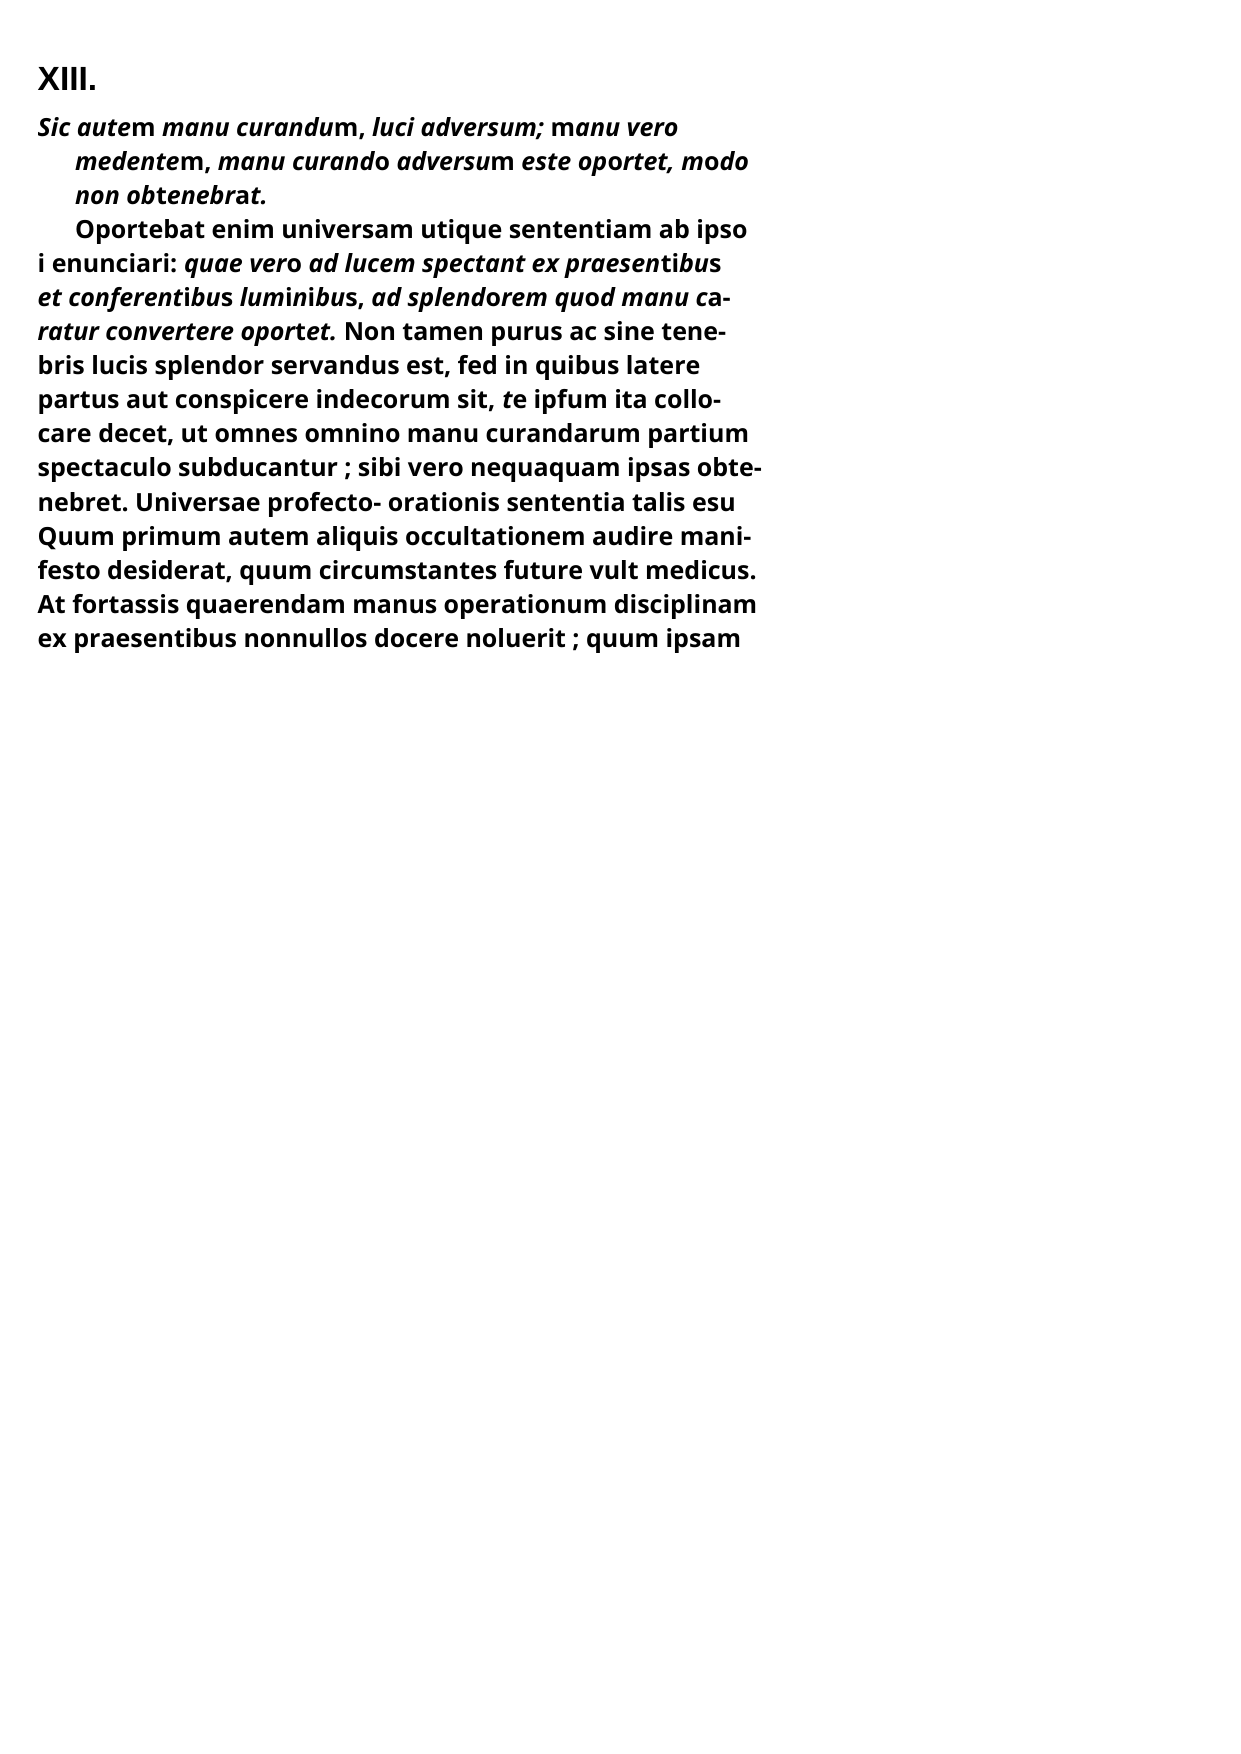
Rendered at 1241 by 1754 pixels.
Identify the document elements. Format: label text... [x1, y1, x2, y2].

text Sic autem manu curandum, luci adversum; manu vero medentem, manu curando adversum este oportet, modo non obtenebrat. [37, 109, 1203, 212]
text Oportebat enim universam utique sententiam ab ipso i enunciari: quae vero ad lucem spectant ex praesentibus et conferentibus luminibus, ad splendorem quod manu ca- ratur convertere oportet. Non tamen purus ac sine tene- bris lucis splendor servandus est, fed in quibus latere partus aut conspicere indecorum sit, te ipfum ita collo- care decet, ut omnes omnino manu curandarum partium spectaculo subducantur ; sibi vero nequaquam ipsas obte- nebret. Universae profecto- orationis sententia talis esu Quum primum autem aliquis occultationem audire mani- festo desiderat, quum circumstantes future vult medicus. At fortassis quaerendam manus operationum disciplinam ex praesentibus nonnullos docere noluerit ; quum ipsam [37, 212, 1203, 654]
subtitle XIII. [37, 58, 1203, 97]
